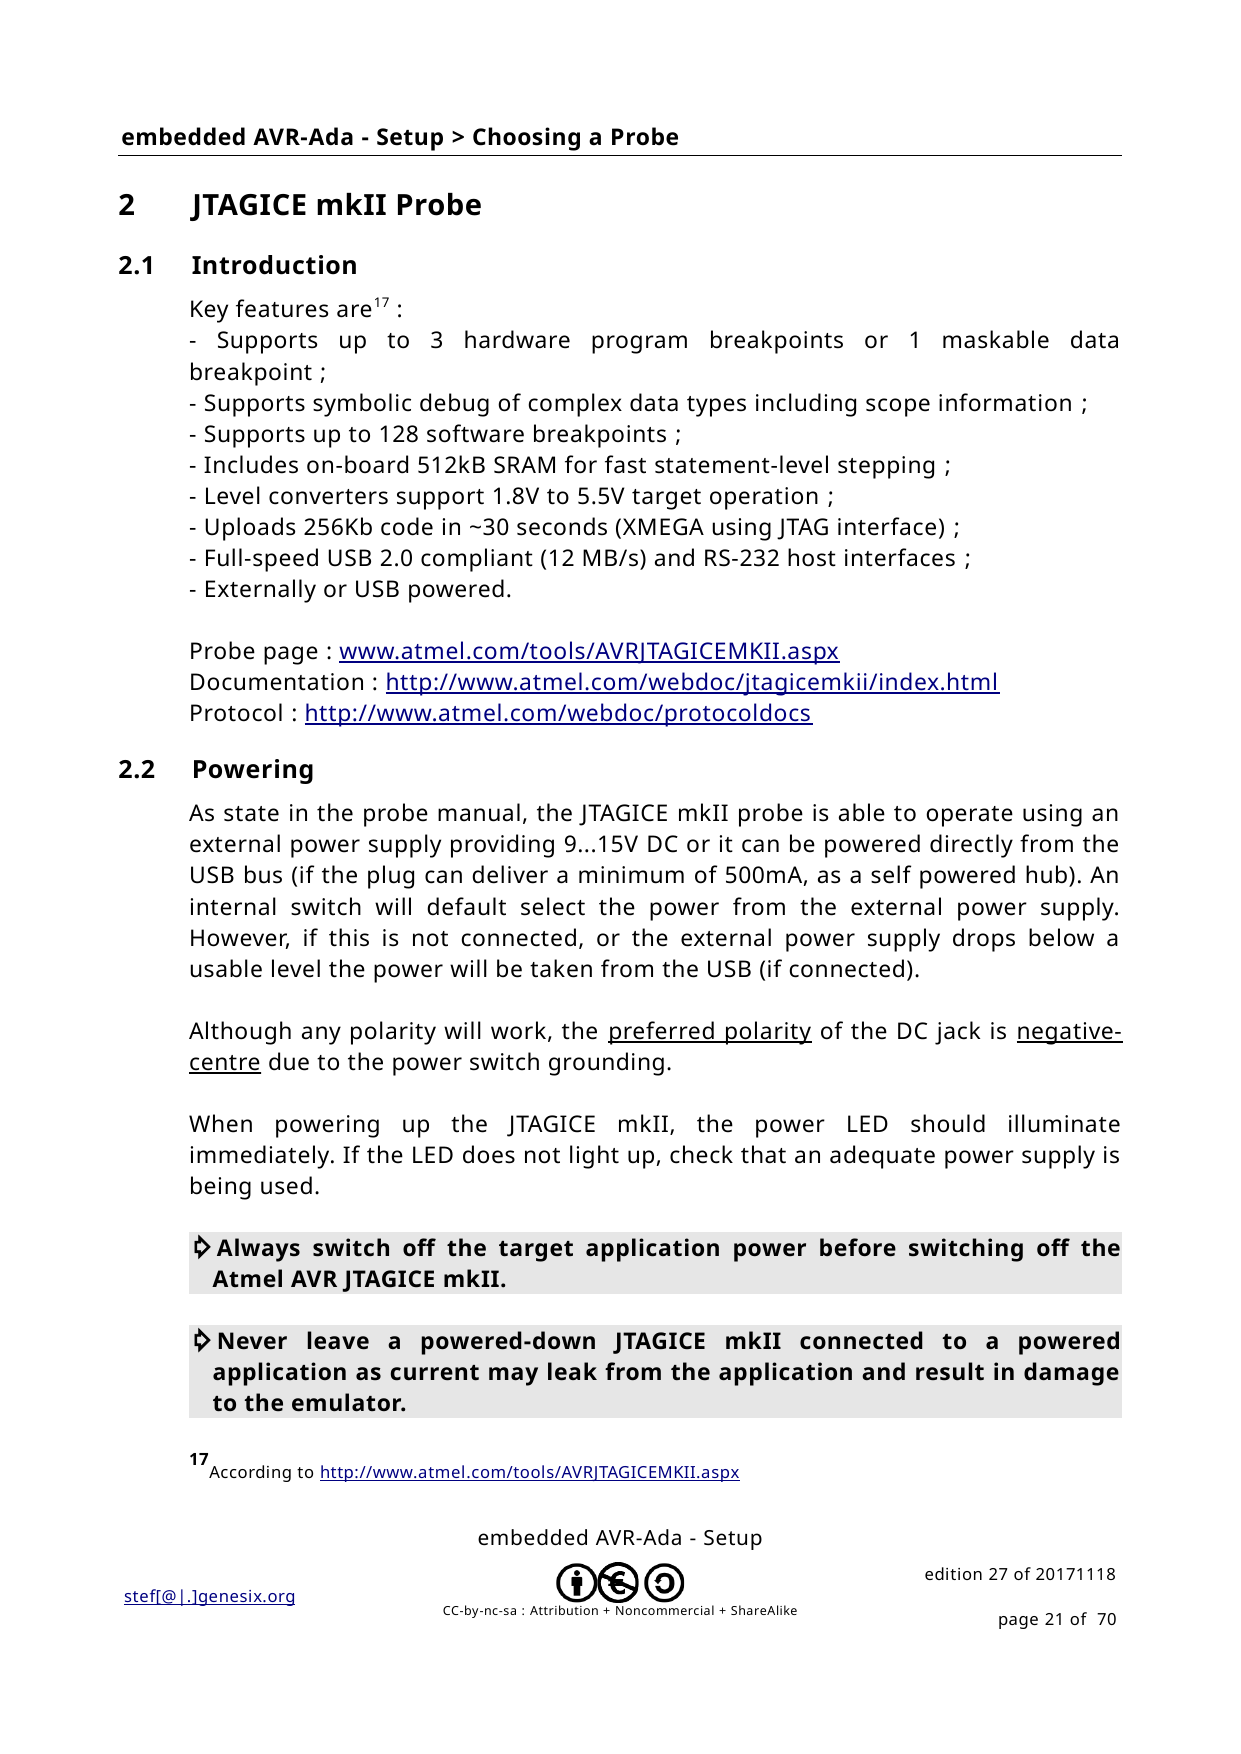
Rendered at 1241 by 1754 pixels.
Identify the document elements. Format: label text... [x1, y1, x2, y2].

text Key features are : [189, 293, 1122, 324]
text - Supports symbolic debug of complex data types including scope information ; [189, 387, 1122, 418]
text - Externally or USB powered. [189, 573, 1122, 604]
list Never leave a powered-down JTAGICE mkII connected to a powered application as current may leak from the application and result in damage to the emulator. [189, 1325, 1122, 1418]
text As state in the probe manual, the JTAGICE mkII probe is able to operate using an external power supply providing 9...15V DC or it can be powered directly from the USB bus (if the plug can deliver a minimum of 500mA, as a self powered hub). An internal switch will default select the power from the external power supply. However, if this is not connected, or the external power supply drops below a usable level the power will be taken from the USB (if connected). [189, 797, 1122, 984]
subtitle JTAGICE mkII Probe [118, 184, 1122, 224]
picture [555, 1562, 639, 1603]
text Documentation : http://www.atmel.com/webdoc/jtagicemkii/index.html [189, 666, 1122, 697]
text According to http://www.atmel.com/tools/AVRJTAGICEMKII.aspx [189, 1448, 1122, 1487]
text - Supports up to 128 software breakpoints ; [189, 418, 1122, 449]
text - Uploads 256Kb code in ~30 seconds (XMEGA using JTAG interface) ; [189, 511, 1122, 542]
text - Full-speed USB 2.0 compliant (12 MB/s) and RS-232 host interfaces ; [189, 542, 1122, 573]
picture [643, 1562, 685, 1603]
list Always switch off the target application power before switching off the Atmel AVR JTAGICE mkII. [189, 1232, 1122, 1294]
subtitle Powering [118, 752, 1122, 786]
text When powering up the JTAGICE mkII, the power LED should illuminate immediately. If the LED does not light up, check that an adequate power supply is being used. [189, 1108, 1122, 1201]
text Probe page : www.atmel.com/tools/AVRJTAGICEMKII.aspx [189, 635, 1122, 666]
text - Supports up to 3 hardware program breakpoints or 1 maskable data breakpoint ; [189, 324, 1122, 387]
text - Includes on-board 512kB SRAM for fast statement-level stepping ; [189, 449, 1122, 480]
text Although any polarity will work, the preferred polarity of the DC jack is negative-centre due to the power switch grounding. [189, 1015, 1122, 1077]
subtitle Introduction [118, 248, 1122, 282]
text Protocol : http://www.atmel.com/webdoc/protocoldocs [189, 697, 1122, 728]
text - Level converters support 1.8V to 5.5V target operation ; [189, 480, 1122, 511]
